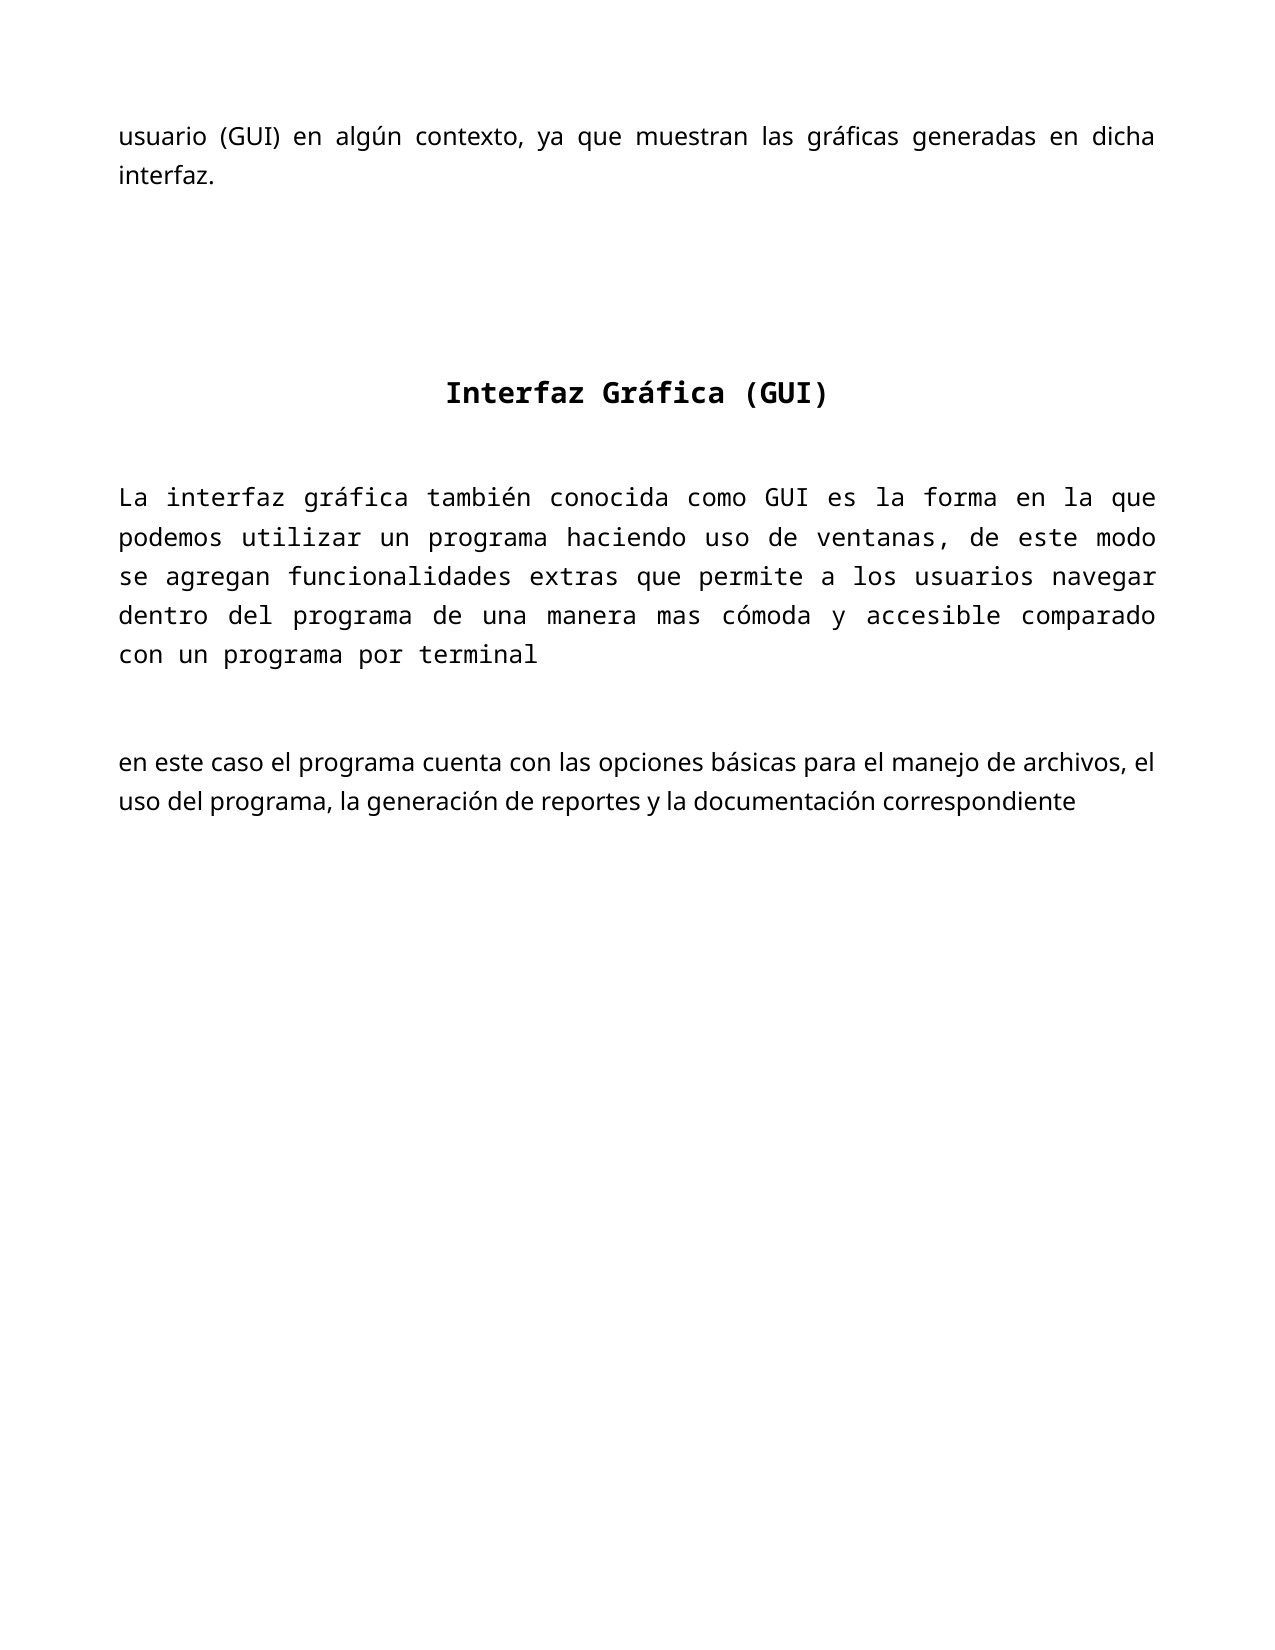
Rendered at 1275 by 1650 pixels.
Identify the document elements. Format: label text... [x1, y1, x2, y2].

text Interfaz Gráfica (GUI) [118, 372, 1157, 412]
text La interfaz gráfica también conocida como GUI es la forma en la que podemos utilizar un programa haciendo uso de ventanas, de este modo se agregan funcionalidades extras que permite a los usuarios navegar dentro del programa de una manera mas cómoda y accesible comparado con un programa por terminal [118, 480, 1157, 671]
text en este caso el programa cuenta con las opciones básicas para el manejo de archivos, el uso del programa, la generación de reportes y la documentación correspondiente [118, 744, 1157, 817]
text usuario (GUI) en algún contexto, ya que muestran las gráficas generadas en dicha interfaz. [118, 118, 1157, 191]
